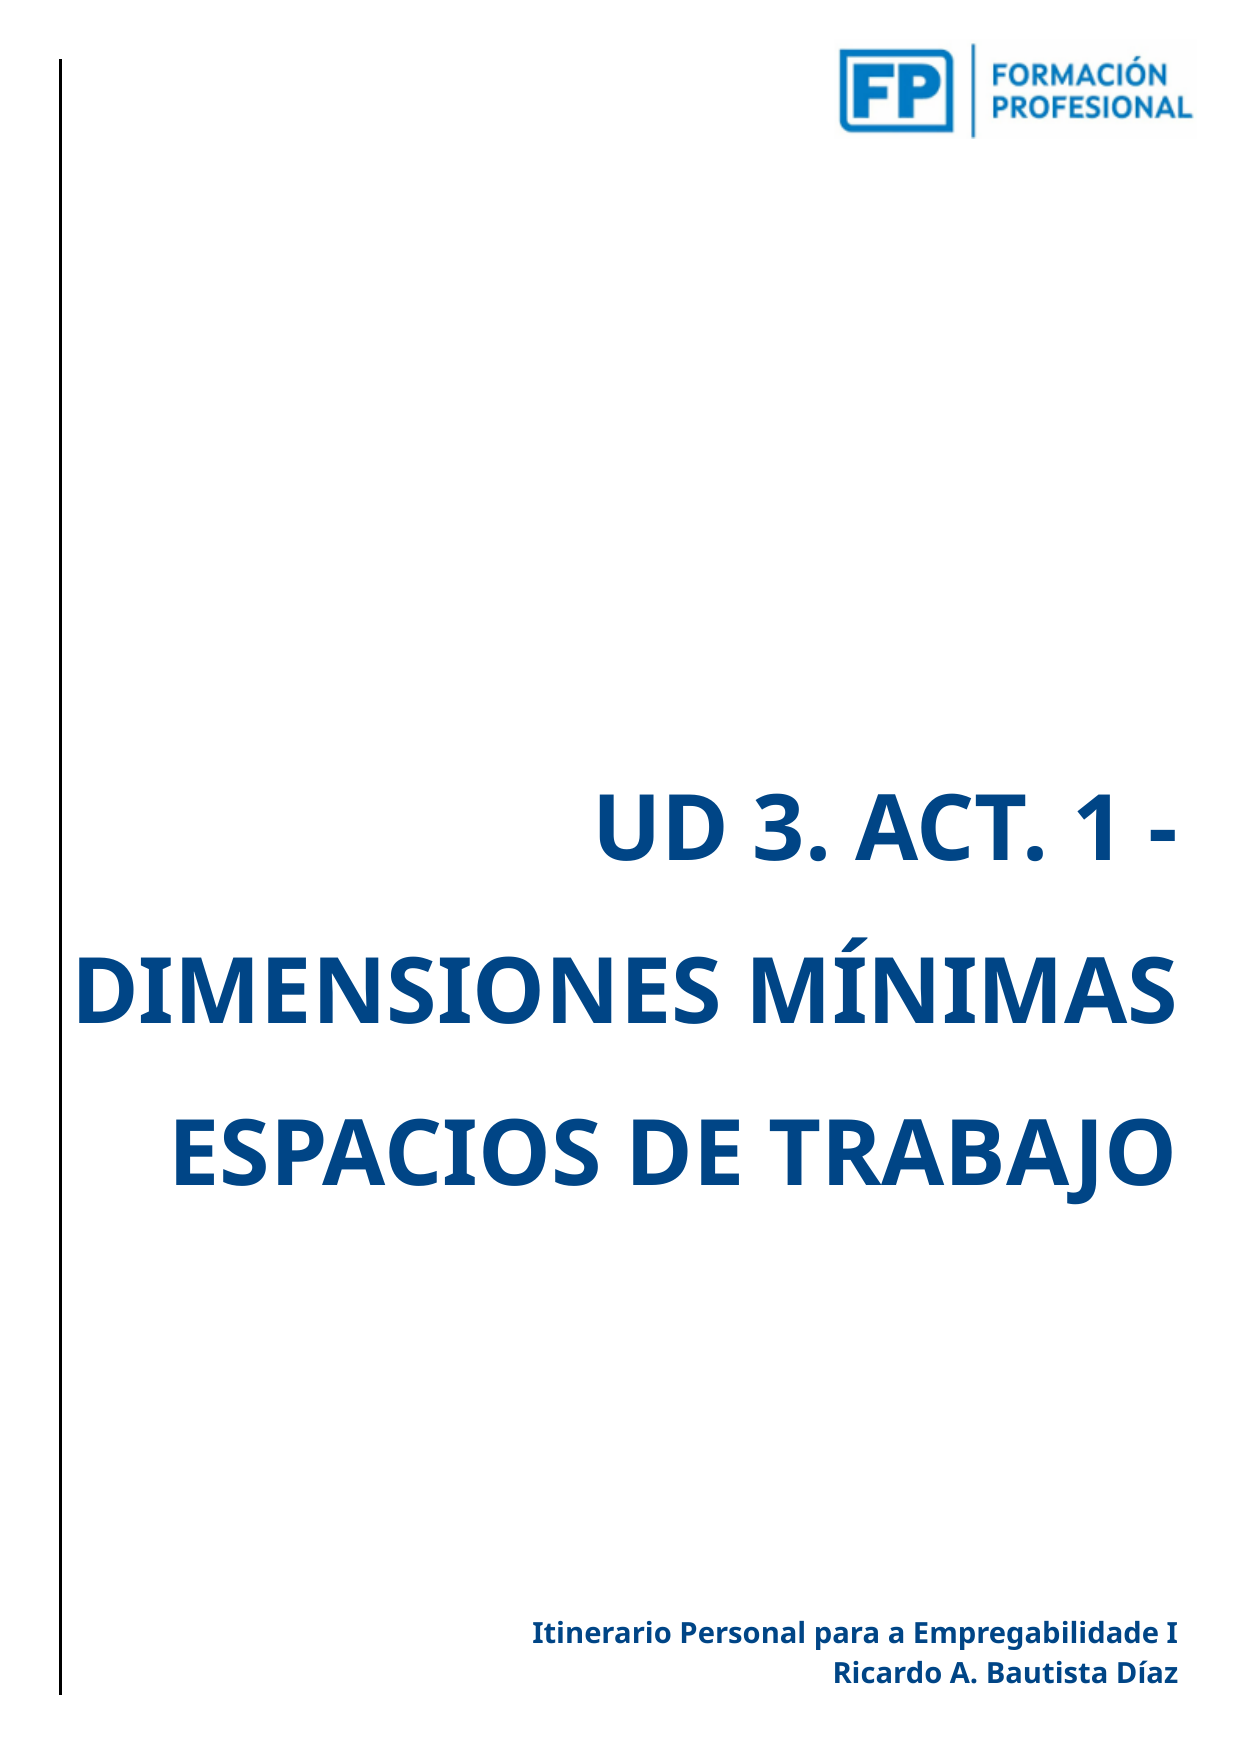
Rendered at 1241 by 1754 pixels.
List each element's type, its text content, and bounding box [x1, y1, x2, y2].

subtitle UD 3. ACT. 1 - [65, 763, 1178, 888]
picture [834, 39, 1197, 139]
subtitle ESPACIOS DE TRABAJO [65, 1087, 1178, 1212]
subtitle DIMENSIONES MÍNIMAS [65, 925, 1178, 1050]
